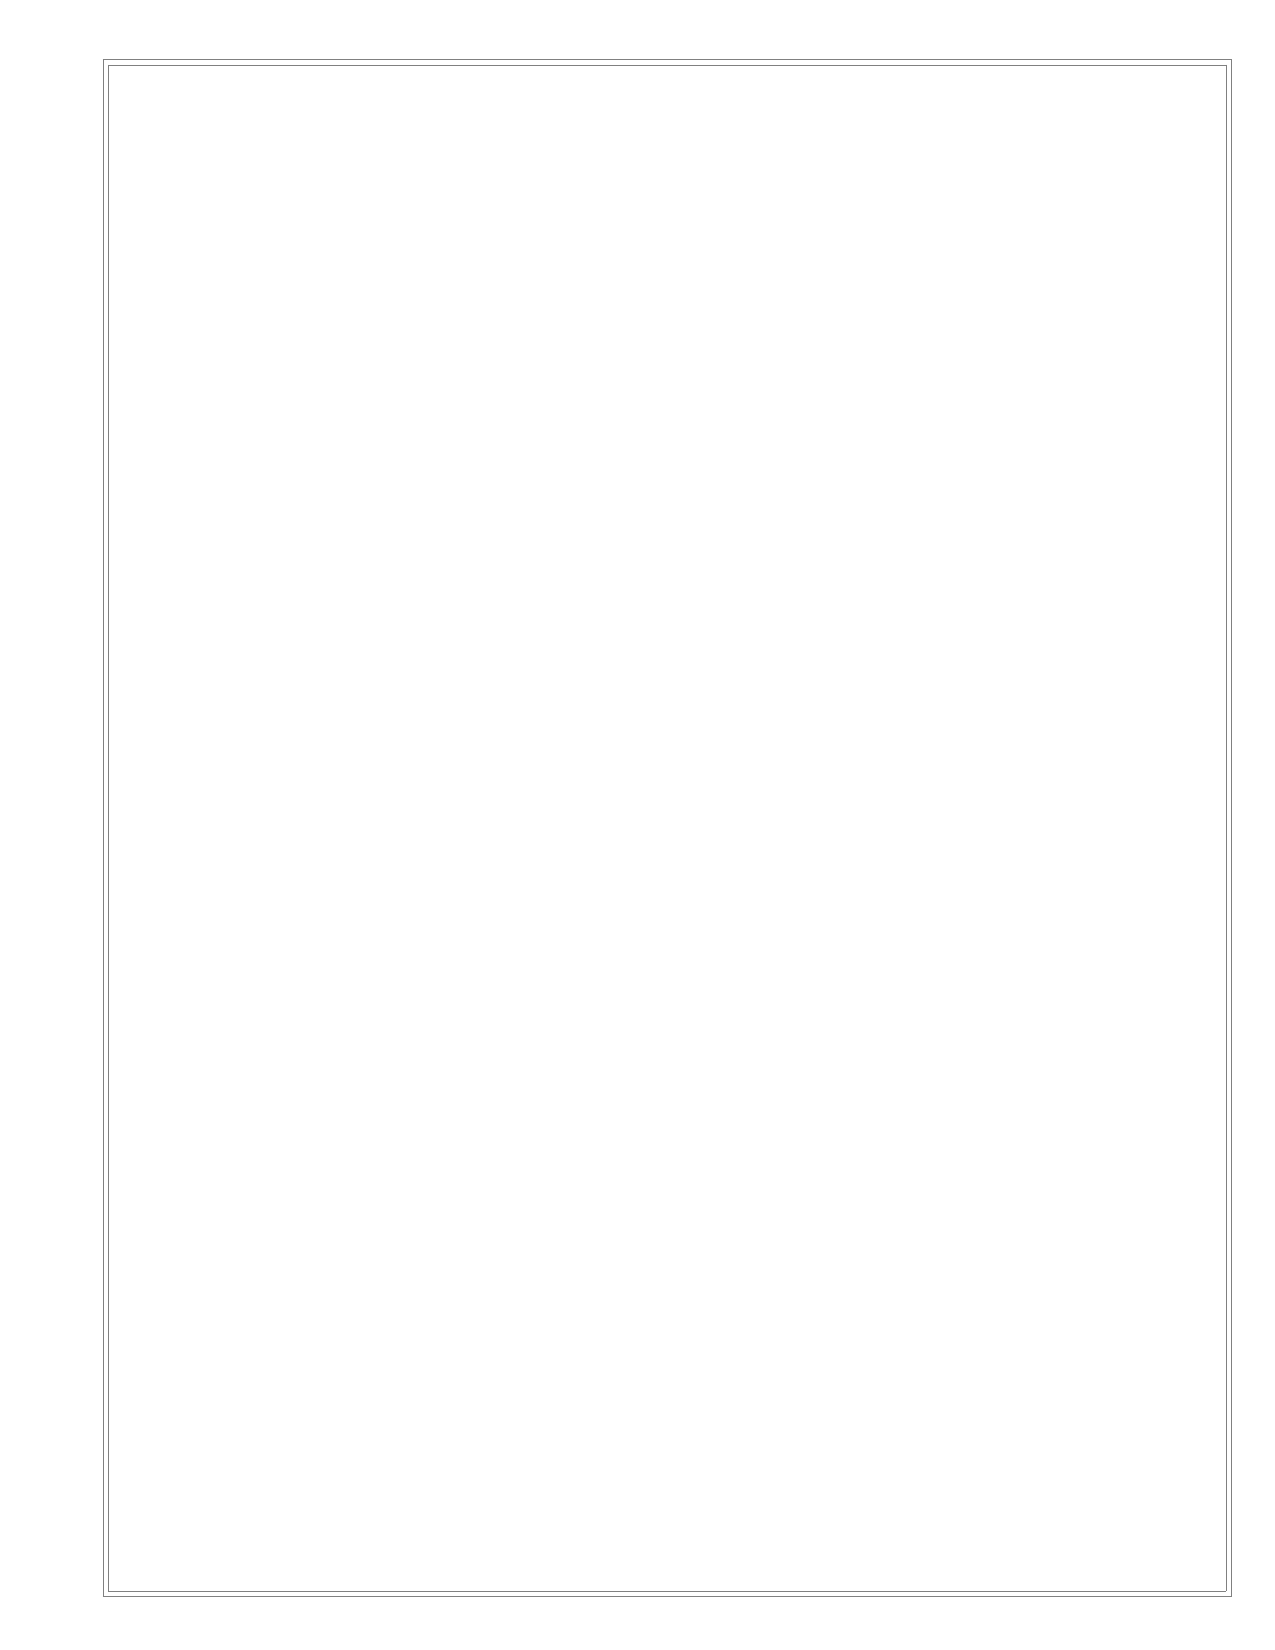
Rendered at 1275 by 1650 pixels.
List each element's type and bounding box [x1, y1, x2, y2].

table_header [105, 60, 1229, 1591]
table_header [109, 66, 1226, 1591]
